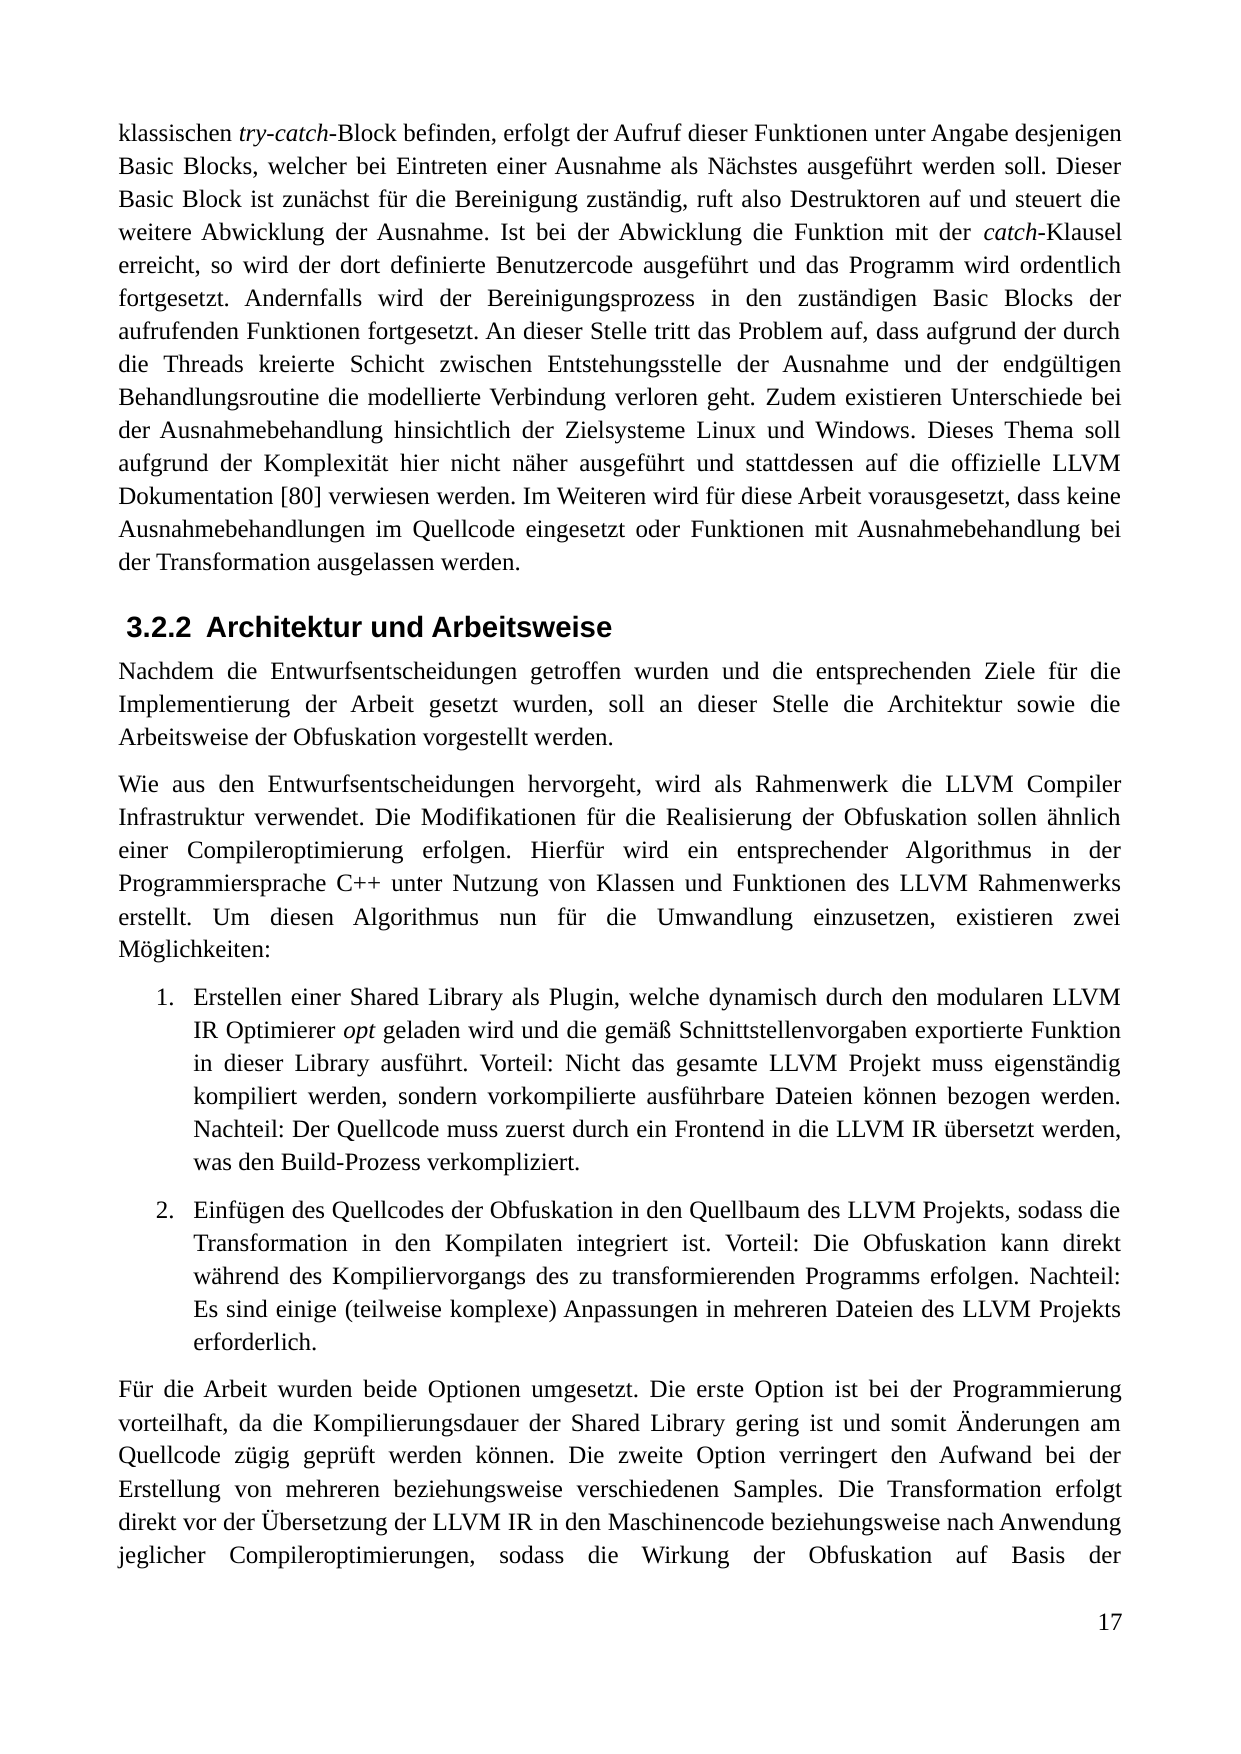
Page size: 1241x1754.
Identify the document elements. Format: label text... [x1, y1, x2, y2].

list Einfügen des Quellcodes der Obfuskation in den Quellbaum des LLVM Projekts, sodass die Transformation in den Kompilaten integriert ist. Vorteil: Die Obfuskation kann direkt während des Kompiliervorgangs des zu transformierenden Programms erfolgen. Nachteil: Es sind einige (teilweise komplexe) Anpassungen in mehreren Dateien des LLVM Projekts erforderlich. [156, 1195, 1122, 1356]
list Erstellen einer Shared Library als Plugin, welche dynamisch durch den modularen LLVM IR Optimierer opt geladen wird und die gemäß Schnittstellenvorgaben exportierte Funktion in dieser Library ausführt. Vorteil: Nicht das gesamte LLVM Projekt muss eigenständig kompiliert werden, sondern vorkompilierte ausführbare Dateien können bezogen werden. Nachteil: Der Quellcode muss zuerst durch ein Frontend in die LLVM IR übersetzt werden, was den Build-Prozess verkompliziert. [156, 982, 1122, 1176]
text klassischen try-catch-Block befinden, erfolgt der Aufruf dieser Funktionen unter Angabe desjenigen Basic Blocks, welcher bei Eintreten einer Ausnahme als Nächstes ausgeführt werden soll. Dieser Basic Block ist zunächst für die Bereinigung zuständig, ruft also Destruktoren auf und steuert die weitere Abwicklung der Ausnahme. Ist bei der Abwicklung die Funktion mit der catch-Klausel erreicht, so wird der dort definierte Benutzercode ausgeführt und das Programm wird ordentlich fortgesetzt. Andernfalls wird der Bereinigungsprozess in den zuständigen Basic Blocks der aufrufenden Funktionen fortgesetzt. An dieser Stelle tritt das Problem auf, dass aufgrund der durch die Threads kreierte Schicht zwischen Entstehungsstelle der Ausnahme und der endgültigen Behandlungsroutine die modellierte Verbindung verloren geht. Zudem existieren Unterschiede bei der Ausnahmebehandlung hinsichtlich der Zielsysteme Linux und Windows. Dieses Thema soll aufgrund der Komplexität hier nicht näher ausgeführt und stattdessen auf die offizielle LLVM Dokumentation [80] verwiesen werden. Im Weiteren wird für diese Arbeit vorausgesetzt, dass keine Ausnahmebehandlungen im Quellcode eingesetzt oder Funktionen mit Ausnahmebehandlung bei der Transformation ausgelassen werden. [118, 118, 1122, 576]
text Für die Arbeit wurden beide Optionen umgesetzt. Die erste Option ist bei der Programmierung vorteilhaft, da die Kompilierungsdauer der Shared Library gering ist und somit Änderungen am Quellcode zügig geprüft werden können. Die zweite Option verringert den Aufwand bei der Erstellung von mehreren beziehungsweise verschiedenen Samples. Die Transformation erfolgt direkt vor der Übersetzung der LLVM IR in den Maschinencode beziehungsweise nach Anwendung jeglicher Compileroptimierungen, sodass die Wirkung der Obfuskation auf Basis der [118, 1374, 1122, 1568]
text Wie aus den Entwurfsentscheidungen hervorgeht, wird als Rahmenwerk die LLVM Compiler Infrastruktur verwendet. Die Modifikationen für die Realisierung der Obfuskation sollen ähnlich einer Compileroptimierung erfolgen. Hierfür wird ein entsprechender Algorithmus in der Programmiersprache C++ unter Nutzung von Klassen und Funktionen des LLVM Rahmenwerks erstellt. Um diesen Algorithmus nun für die Umwandlung einzusetzen, existieren zwei Möglichkeiten: [118, 769, 1122, 963]
subtitle Architektur und Arbeitsweise [118, 609, 1122, 643]
text Nachdem die Entwurfsentscheidungen getroffen wurden und die entsprechenden Ziele für die Implementierung der Arbeit gesetzt wurden, soll an dieser Stelle die Architektur sowie die Arbeitsweise der Obfuskation vorgestellt werden. [118, 656, 1122, 751]
